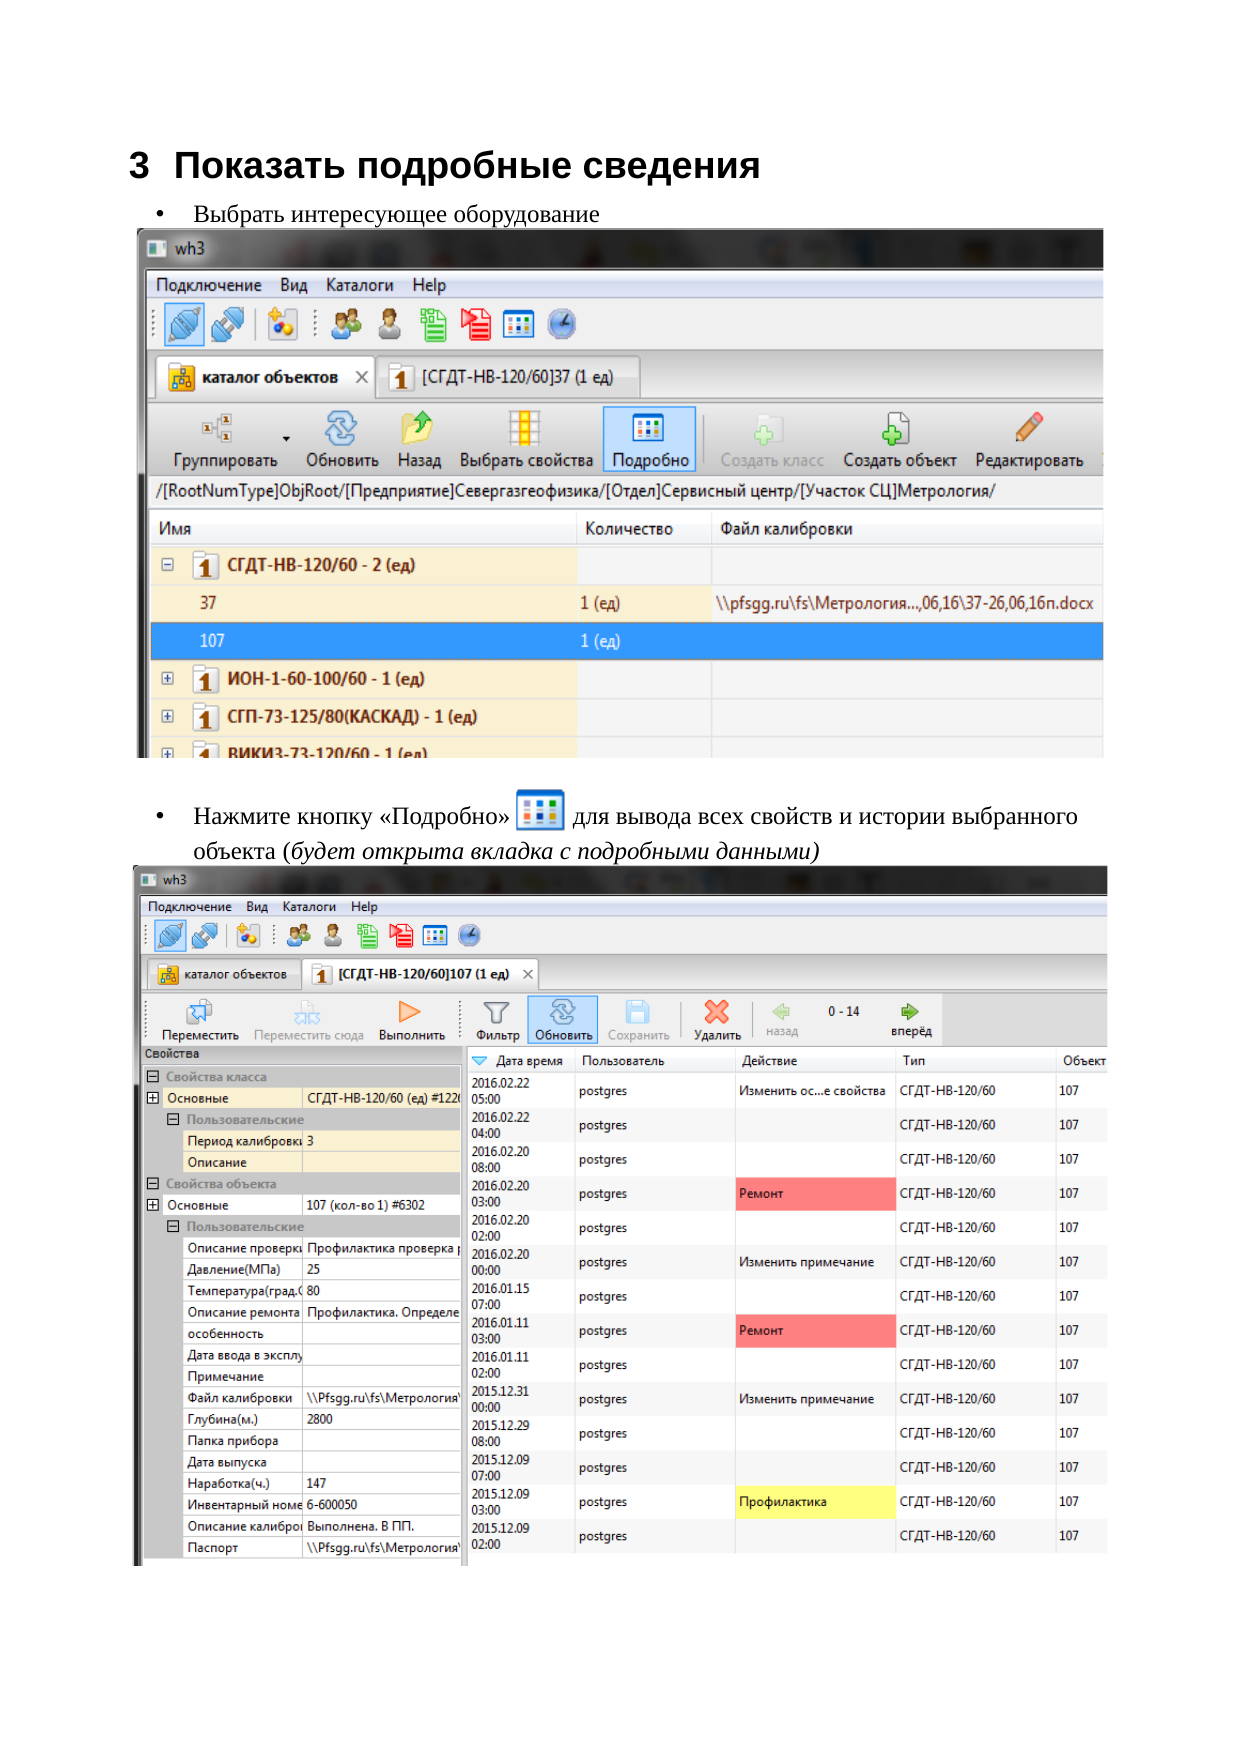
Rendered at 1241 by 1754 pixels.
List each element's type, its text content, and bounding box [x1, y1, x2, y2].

subtitle Показать подробные сведения [118, 143, 1122, 187]
list Нажмите кнопку «Подробно» для вывода всех свойств и истории выбранного объекта (будет открыта вкладка с подробными данными) [156, 786, 1122, 865]
list Выбрать интересующее оборудование [156, 199, 1122, 228]
picture [132, 865, 1108, 1566]
picture [516, 786, 567, 837]
picture [136, 228, 1104, 758]
